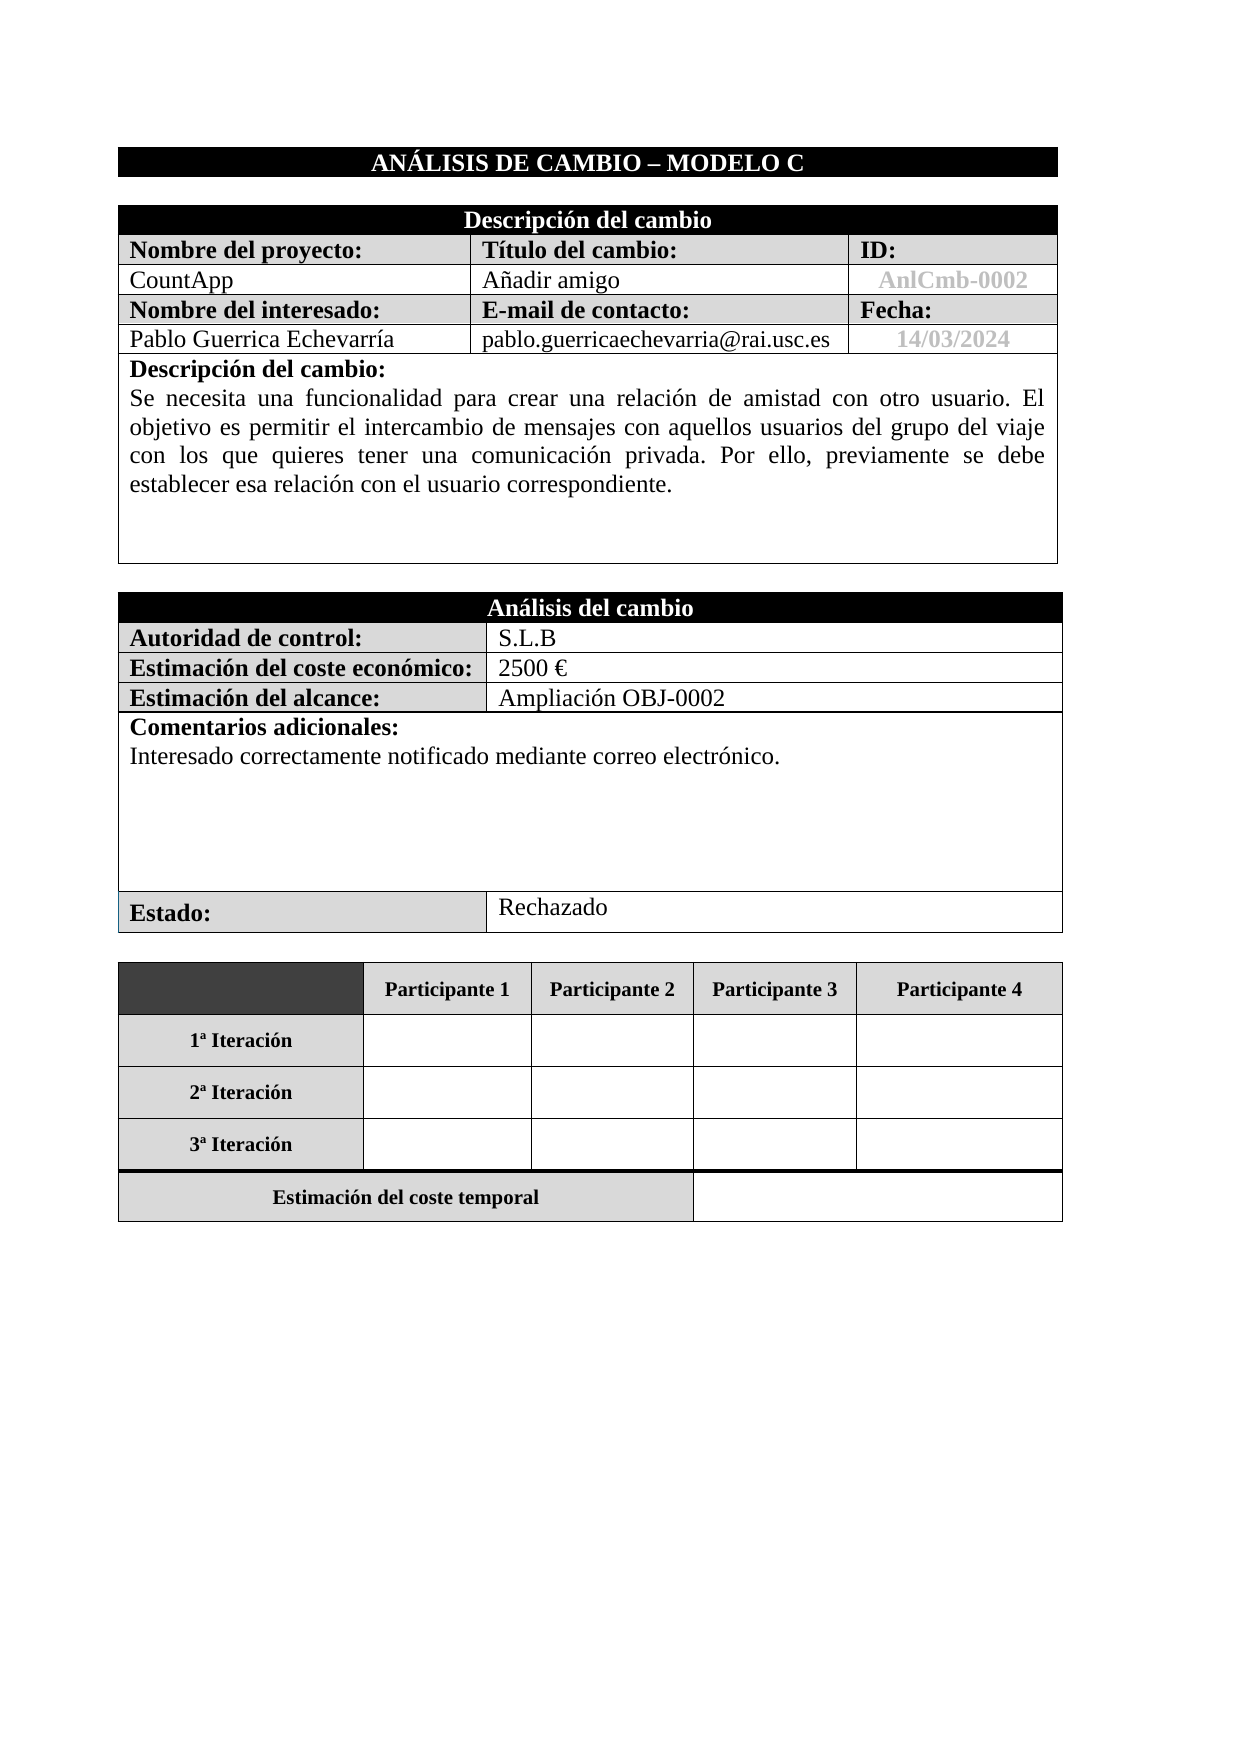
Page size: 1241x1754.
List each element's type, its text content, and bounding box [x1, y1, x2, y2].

table_cell [532, 1015, 693, 1066]
table_cell [857, 1119, 1062, 1169]
table_cell [694, 1119, 856, 1169]
table_cell Estimación del coste económico: [119, 653, 486, 682]
table_header Participante 4 [857, 963, 1062, 1014]
table_cell [694, 1015, 856, 1066]
table_cell Descripción del cambio: Se necesita una funcionalidad para crear una relación de amistad con otro usuario. El objetivo es permitir el intercambio de mensajes con aquellos usuarios del grupo del viaje con los que quieres tener una comunicación privada. Por ello, previamente se debe establecer esa relación con el usuario correspondiente. [119, 354, 1057, 562]
table_cell Estimación del coste temporal [119, 1173, 693, 1221]
table_header Participante 3 [694, 963, 856, 1014]
table_cell [694, 1173, 1062, 1221]
table_cell E-mail de contacto: [471, 295, 848, 323]
table_cell Título del cambio: [471, 235, 848, 264]
table_header Análisis del cambio [119, 593, 1062, 622]
table_cell Nombre del interesado: [119, 295, 470, 323]
table_cell Fecha: [849, 295, 1057, 323]
table_cell Pablo Guerrica Echevarría [119, 325, 470, 353]
table_cell Descripción del cambio [119, 205, 1057, 234]
table_cell Estado: [119, 892, 486, 932]
table_header Participante 1 [364, 963, 531, 1014]
table_cell ID: [849, 235, 1057, 264]
table_cell [857, 1015, 1062, 1066]
table_cell pablo.guerricaechevarria@rai.usc.es [471, 325, 848, 353]
table_cell Ampliación OBJ-0002 [487, 683, 1062, 711]
table_cell [532, 1067, 693, 1118]
table_cell Comentarios adicionales: Interesado correctamente notificado mediante correo electrónico. [119, 713, 1062, 891]
table_cell [364, 1119, 531, 1169]
table_cell CountApp [119, 265, 470, 294]
table_cell 2ª Iteración [119, 1067, 363, 1118]
table_cell 2500 € [487, 653, 1062, 682]
table_cell 3ª Iteración [119, 1119, 363, 1169]
table_cell [857, 1067, 1062, 1118]
table_cell AnlCmb-0002 [849, 265, 1057, 294]
table_cell S.L.B [487, 623, 1062, 652]
table_cell Rechazado [487, 892, 1062, 932]
table_cell 1ª Iteración [119, 1015, 363, 1066]
table_cell [118, 177, 1057, 205]
table_cell [364, 1067, 531, 1118]
table_header Participante 2 [532, 963, 693, 1014]
table_cell Estimación del alcance: [119, 683, 486, 711]
table_cell [694, 1067, 856, 1118]
table_cell [364, 1015, 531, 1066]
table_header [119, 963, 363, 1014]
table_header ANÁLISIS DE CAMBIO – MODELO C [119, 148, 1057, 177]
table_cell [532, 1119, 693, 1169]
table_cell Añadir amigo [471, 265, 848, 294]
table_cell Nombre del proyecto: [119, 235, 470, 264]
table_cell 14/03/2024 [849, 325, 1057, 353]
table_cell Autoridad de control: [119, 623, 486, 652]
